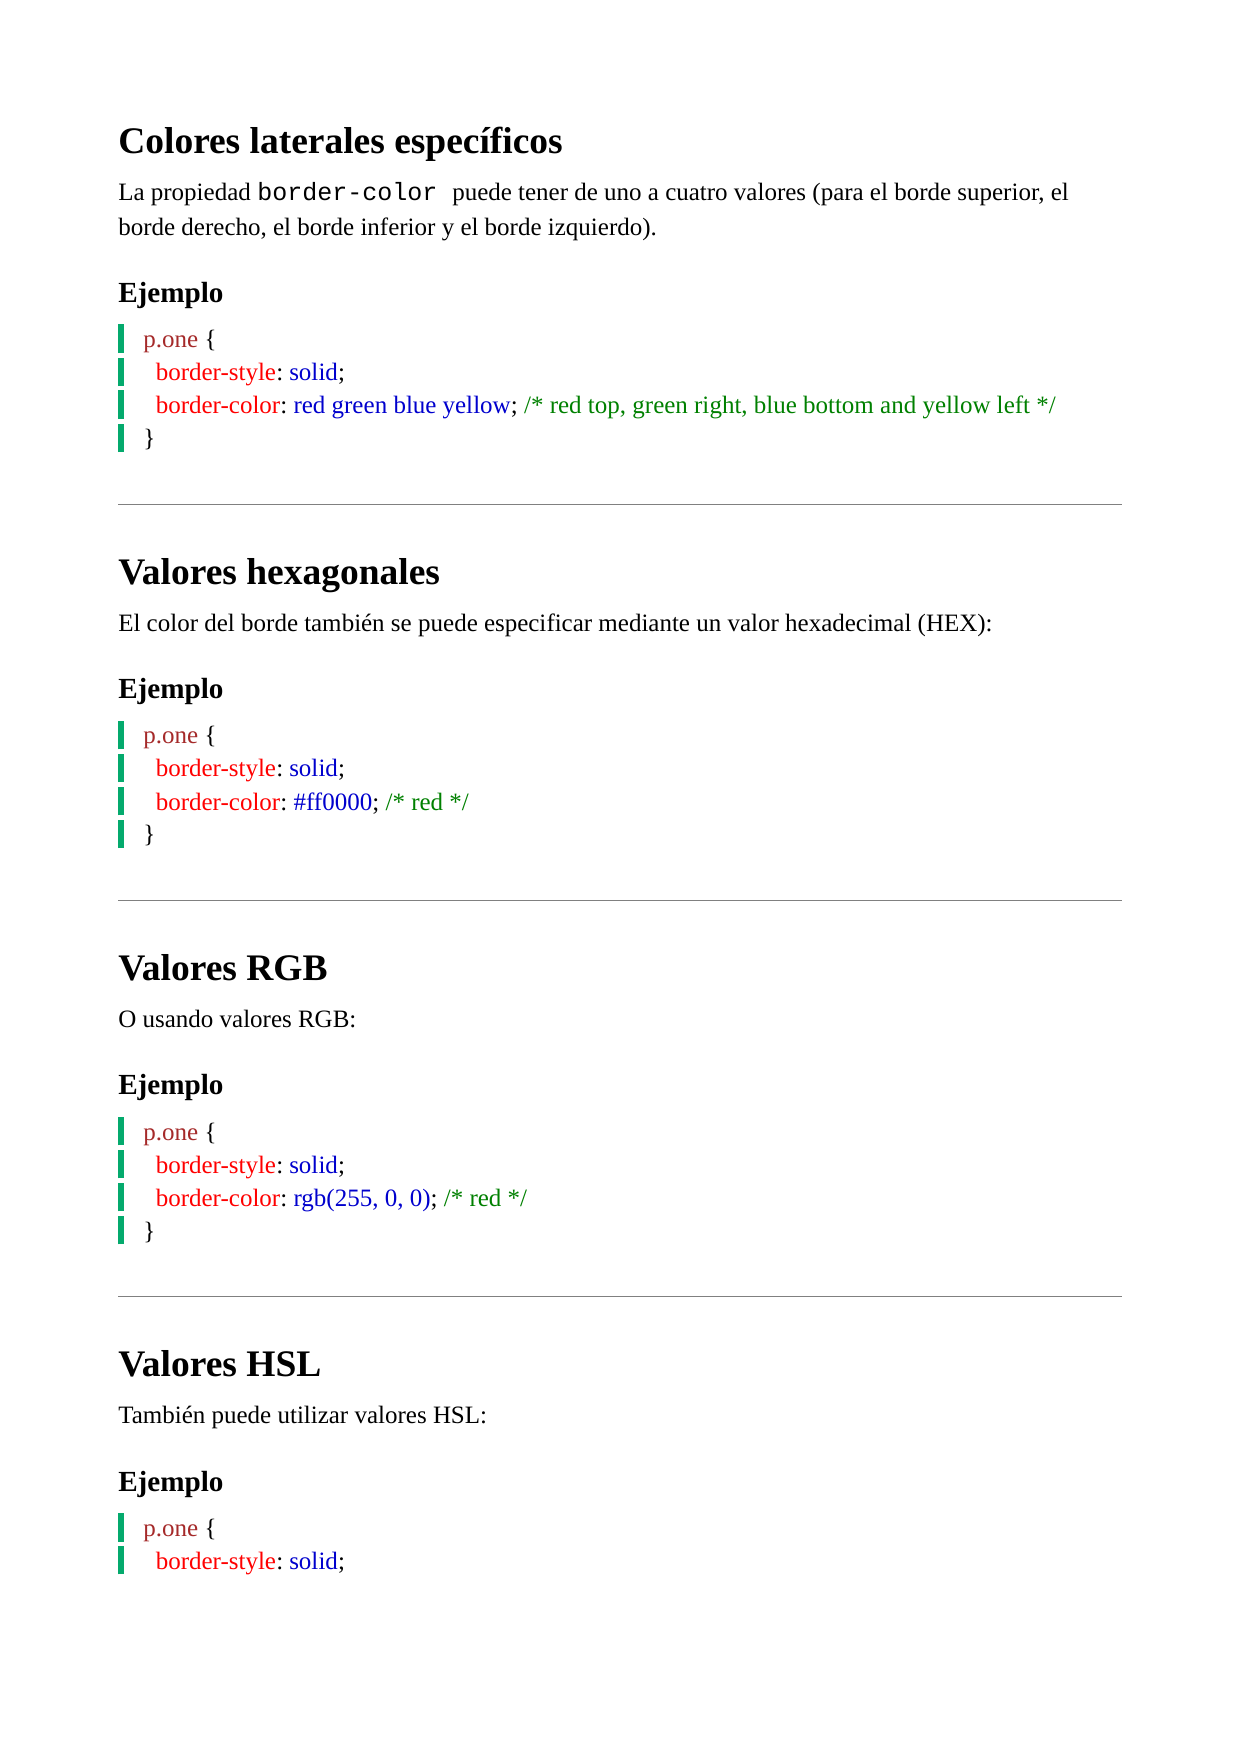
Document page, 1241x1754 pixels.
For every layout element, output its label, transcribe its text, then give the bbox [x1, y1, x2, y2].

subtitle Valores RGB [118, 946, 1122, 989]
text O usando valores RGB: [118, 1004, 1122, 1033]
subtitle Ejemplo [118, 275, 1122, 309]
subtitle Ejemplo [118, 671, 1122, 705]
text La propiedad border-color puede tener de uno a cuatro valores (para el borde superior, el borde derecho, el borde inferior y el borde izquierdo). [118, 177, 1122, 241]
subtitle Valores hexagonales [118, 549, 1122, 592]
subtitle Ejemplo [118, 1067, 1122, 1101]
text p.one { border-style: solid; [118, 1513, 1122, 1574]
text También puede utilizar valores HSL: [118, 1400, 1122, 1429]
subtitle Ejemplo [118, 1464, 1122, 1497]
text p.one { border-style: solid; border-color: red green blue yellow; /* red top, green right, blue bottom and yellow left */ } [118, 324, 1122, 452]
subtitle Colores laterales específicos [118, 118, 1122, 161]
text p.one { border-style: solid; border-color: rgb(255, 0, 0); /* red */ } [118, 1117, 1122, 1244]
subtitle Valores HSL [118, 1342, 1122, 1385]
text p.one { border-style: solid; border-color: #ff0000; /* red */ } [118, 721, 1122, 848]
text El color del borde también se puede especificar mediante un valor hexadecimal (HEX): [118, 608, 1122, 637]
